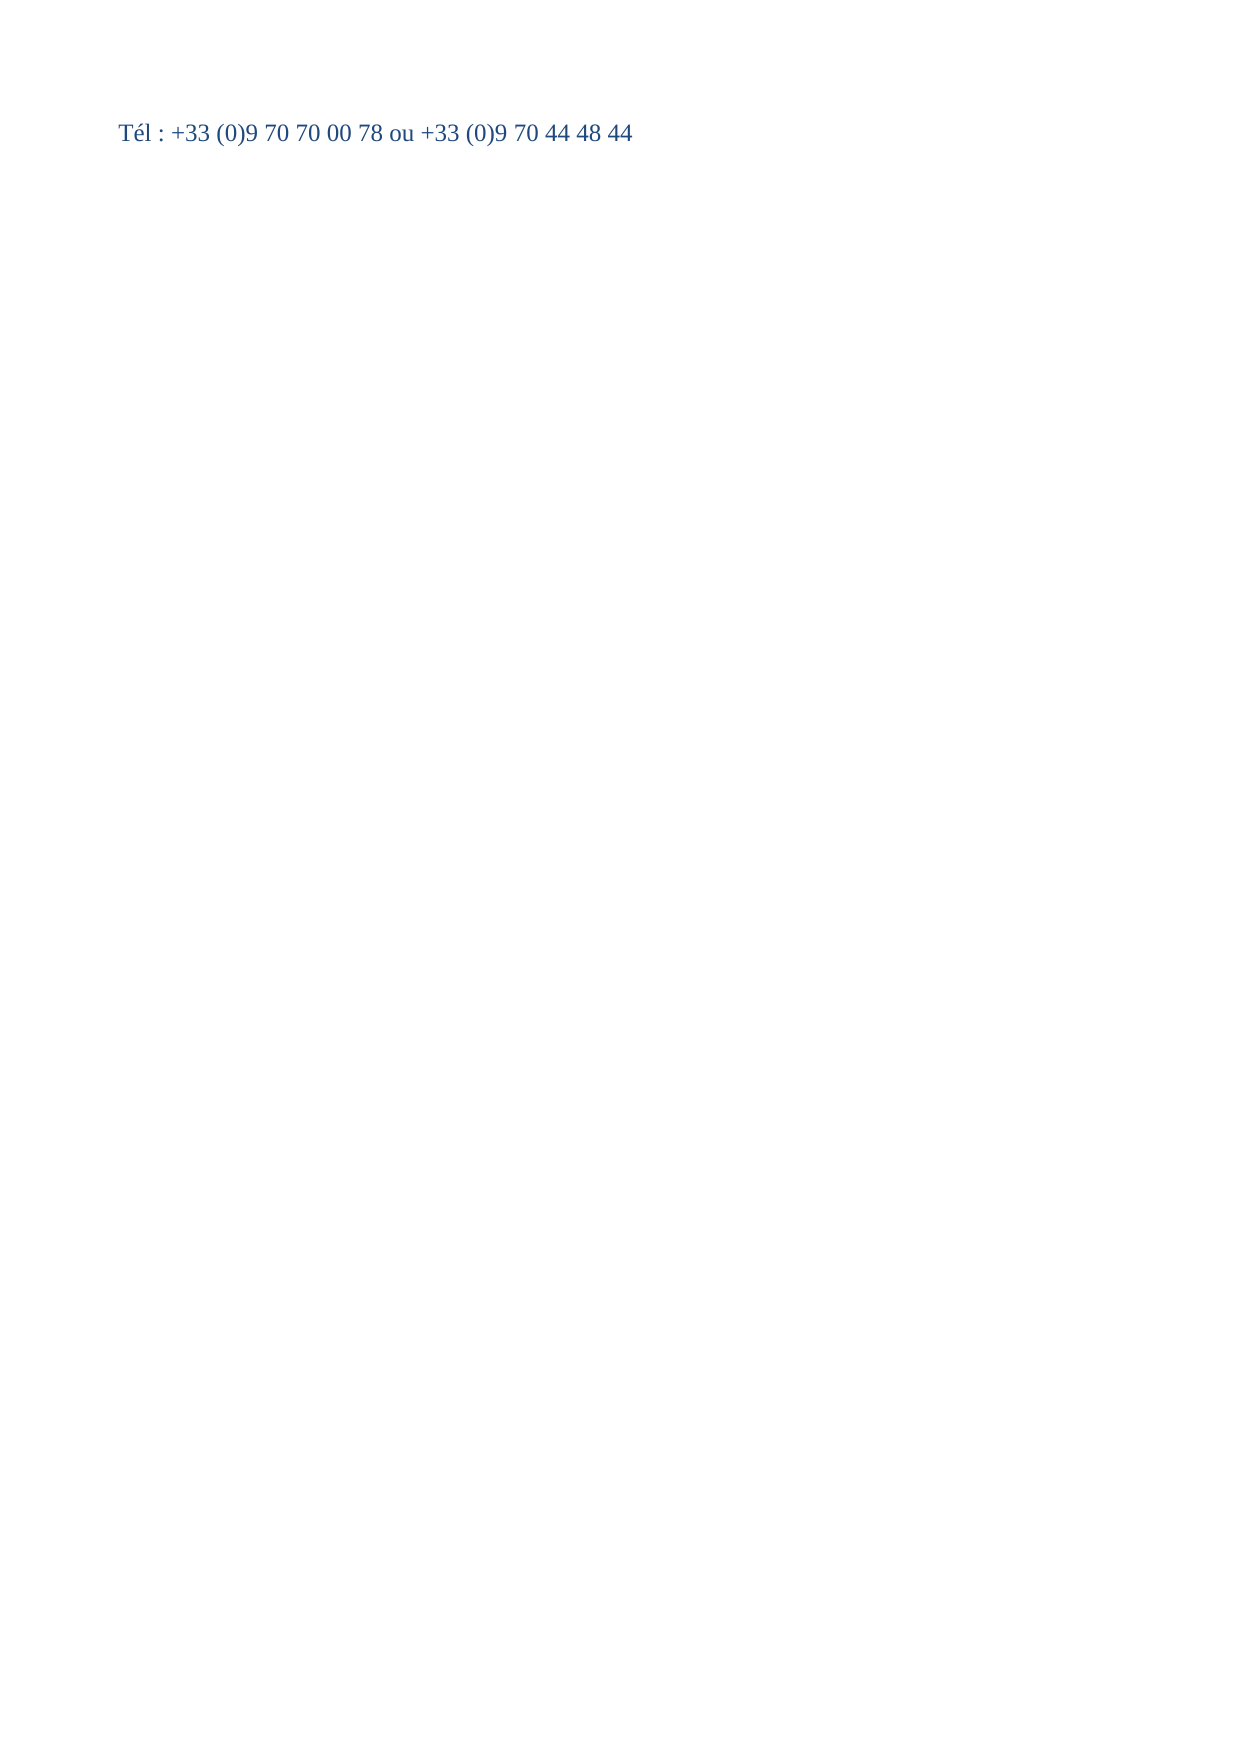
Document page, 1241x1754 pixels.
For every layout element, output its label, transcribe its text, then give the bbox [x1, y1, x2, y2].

text Tél : +33 (0)9 70 70 00 78 ou +33 (0)9 70 44 48 44 [118, 118, 1122, 147]
